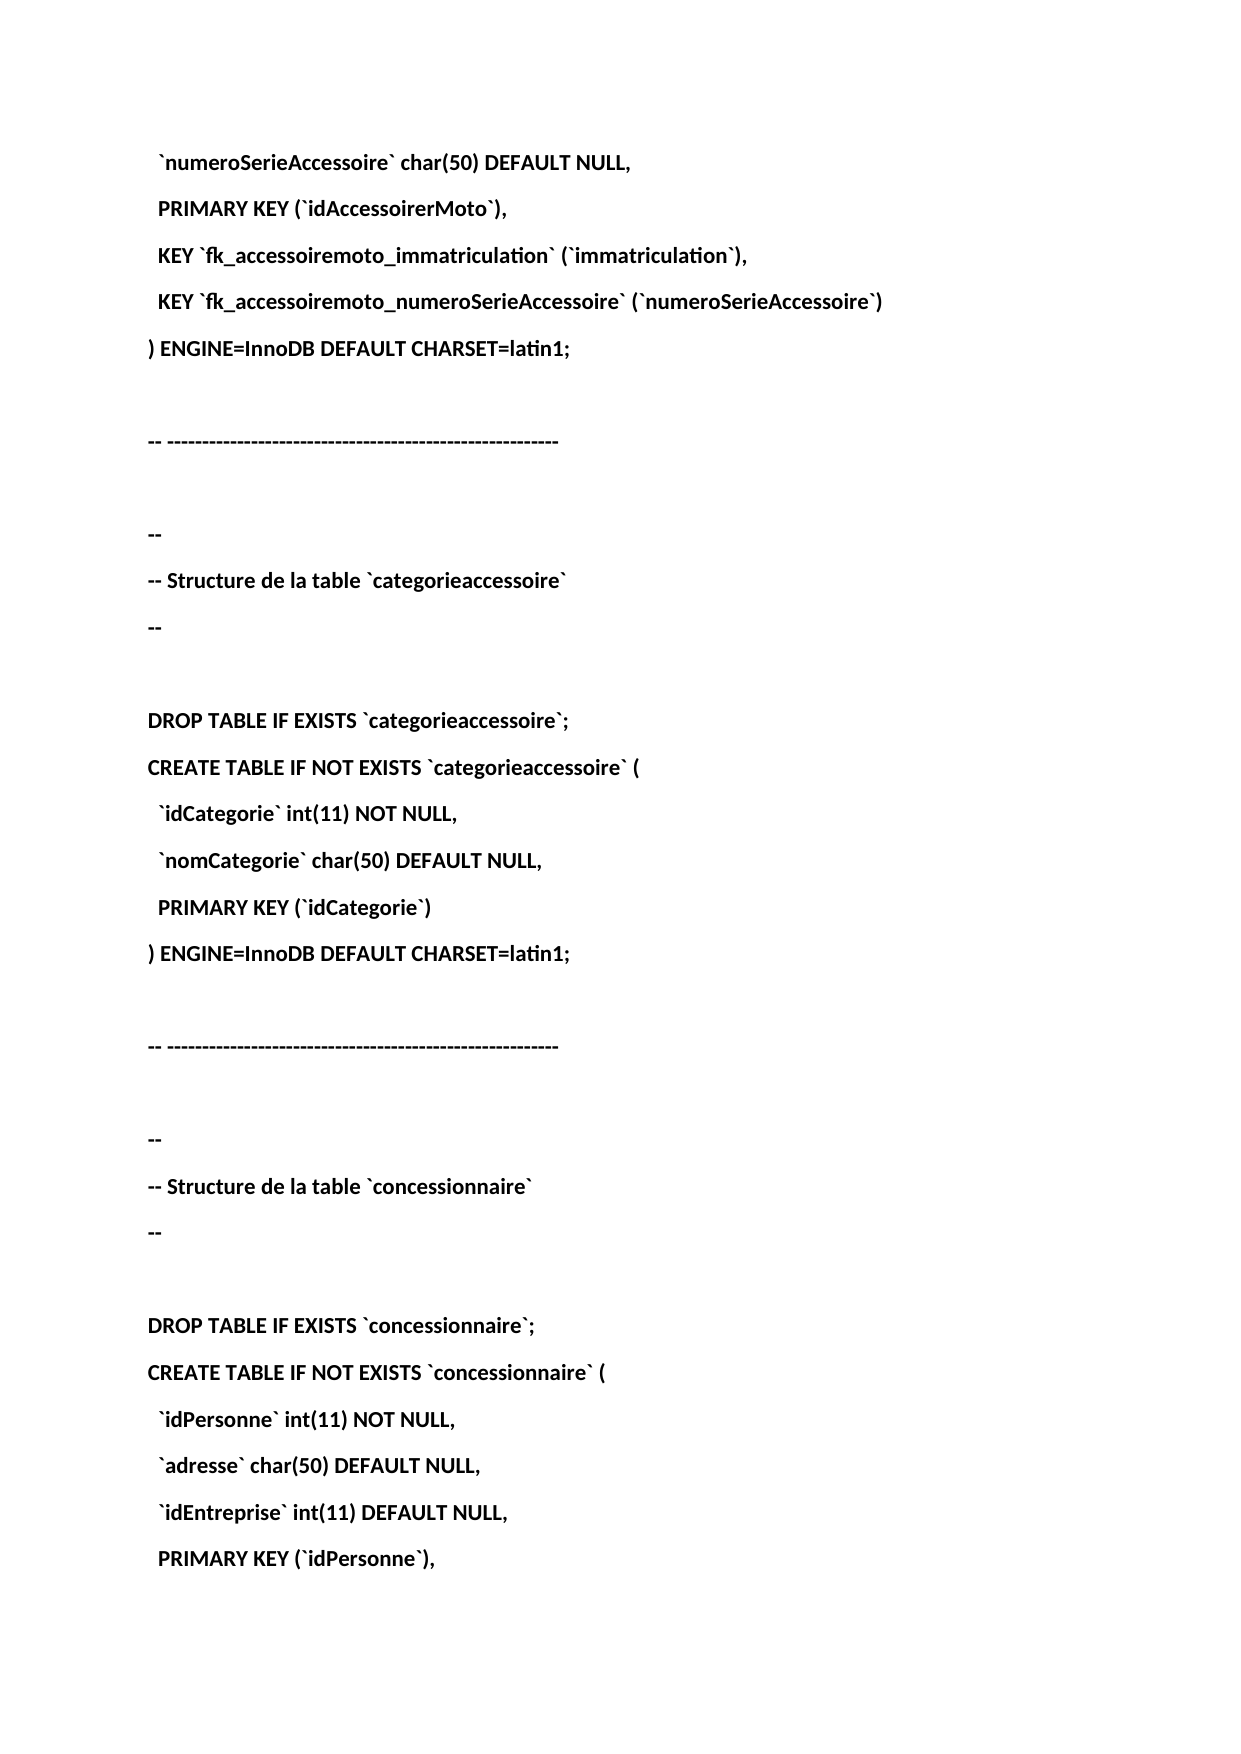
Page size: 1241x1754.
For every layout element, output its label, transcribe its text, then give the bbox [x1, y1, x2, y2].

text KEY `fk_accessoiremoto_numeroSerieAccessoire` (`numeroSerieAccessoire`) [148, 287, 1093, 315]
text `nomCategorie` char(50) DEFAULT NULL, [148, 846, 1093, 874]
text PRIMARY KEY (`idCategorie`) [148, 893, 1093, 921]
text CREATE TABLE IF NOT EXISTS `categorieaccessoire` ( [148, 753, 1093, 781]
text KEY `fk_accessoiremoto_immatriculation` (`immatriculation`), [148, 241, 1093, 269]
text `adresse` char(50) DEFAULT NULL, [148, 1451, 1093, 1479]
text CREATE TABLE IF NOT EXISTS `concessionnaire` ( [148, 1358, 1093, 1386]
text `numeroSerieAccessoire` char(50) DEFAULT NULL, [148, 148, 1093, 176]
text -- [148, 520, 1093, 548]
text -- Structure de la table `categorieaccessoire` [148, 567, 1093, 595]
text -- -------------------------------------------------------- [148, 427, 1093, 455]
text PRIMARY KEY (`idPersonne`), [148, 1544, 1093, 1572]
text -- [148, 1218, 1093, 1247]
text DROP TABLE IF EXISTS `categorieaccessoire`; [148, 706, 1093, 734]
text -- [148, 613, 1093, 641]
text PRIMARY KEY (`idAccessoirerMoto`), [148, 194, 1093, 222]
text -- Structure de la table `concessionnaire` [148, 1172, 1093, 1200]
text -- [148, 1125, 1093, 1153]
text DROP TABLE IF EXISTS `concessionnaire`; [148, 1312, 1093, 1340]
text `idEntreprise` int(11) DEFAULT NULL, [148, 1498, 1093, 1526]
text -- -------------------------------------------------------- [148, 1032, 1093, 1060]
text `idCategorie` int(11) NOT NULL, [148, 799, 1093, 827]
text `idPersonne` int(11) NOT NULL, [148, 1405, 1093, 1433]
text ) ENGINE=InnoDB DEFAULT CHARSET=latin1; [148, 939, 1093, 967]
text ) ENGINE=InnoDB DEFAULT CHARSET=latin1; [148, 334, 1093, 362]
